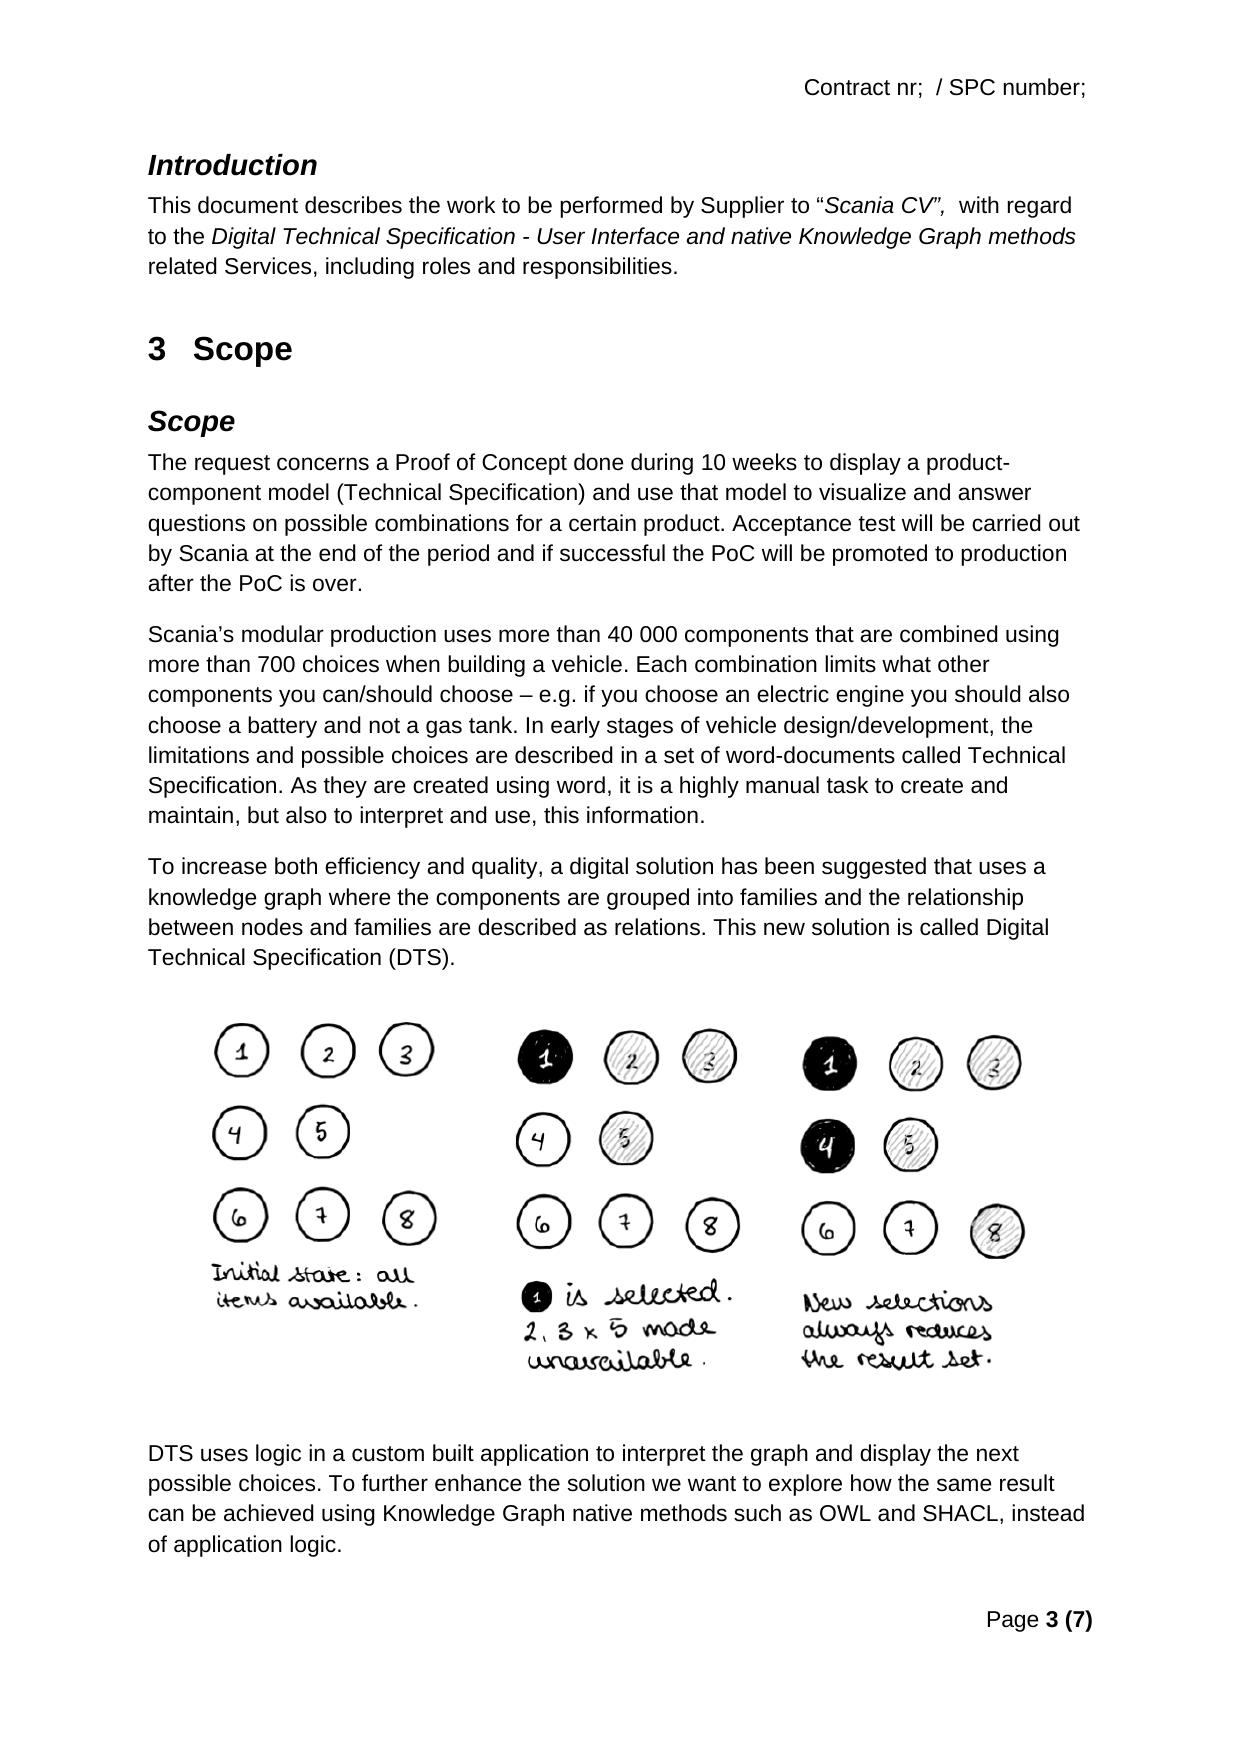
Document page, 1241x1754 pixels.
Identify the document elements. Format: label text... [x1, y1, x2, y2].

text The request concerns a Proof of Concept done during 10 weeks to display a product-component model (Technical Specification) and use that model to visualize and answer questions on possible combinations for a certain product. Acceptance test will be carried out by Scania at the end of the period and if successful the PoC will be promoted to production after the PoC is over. [148, 449, 1093, 596]
text To increase both efficiency and quality, a digital solution has been suggested that uses a knowledge graph where the components are grouped into families and the relationship between nodes and families are described as relations. This new solution is called Digital Technical Specification (DTS). [148, 853, 1093, 970]
text DTS uses logic in a custom built application to interpret the graph and display the next possible choices. To further enhance the solution we want to explore how the same result can be achieved using Knowledge Graph native methods such as OWL and SHACL, instead of application logic. [148, 1440, 1093, 1557]
subtitle Introduction [148, 148, 1093, 181]
text Scania’s modular production uses more than 40 000 components that are combined using more than 700 choices when building a vehicle. Each combination limits what other components you can/should choose – e.g. if you choose an electric engine you should also choose a battery and not a gas tank. In early stages of vehicle design/development, the limitations and possible choices are described in a set of word-documents called Technical Specification. As they are created using word, it is a highly manual task to create and maintain, but also to interpret and use, this information. [148, 621, 1093, 828]
text This document describes the work to be performed by Supplier to “Scania CV”, with regard to the Digital Technical Specification - User Interface and native Knowledge Graph methods related Services, including roles and responsibilities. [148, 192, 1093, 279]
subtitle Scope [148, 329, 1093, 367]
subtitle Scope [148, 404, 1093, 438]
